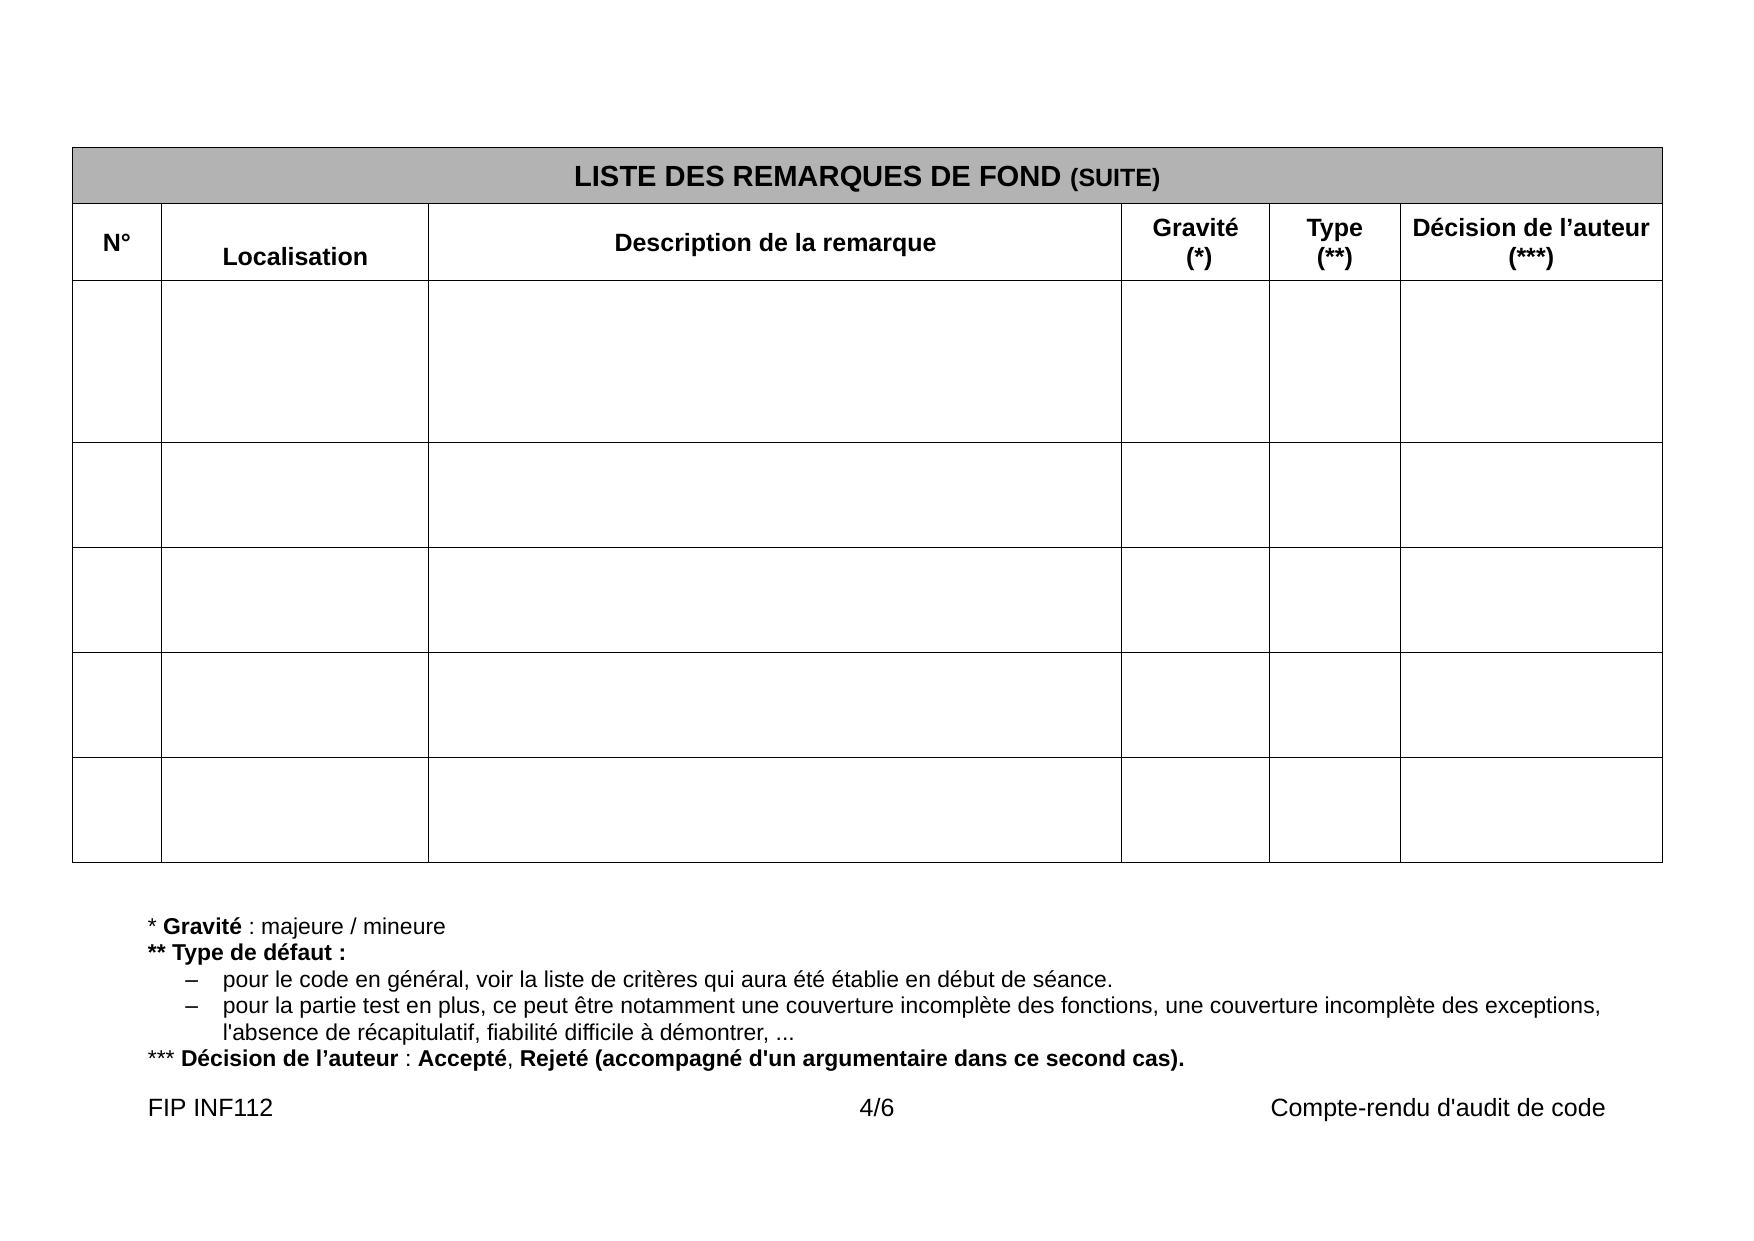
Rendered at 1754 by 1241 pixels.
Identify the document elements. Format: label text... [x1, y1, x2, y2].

table_cell [1270, 758, 1400, 862]
list pour le code en général, voir la liste de critères qui aura été établie en début de séance. [185, 966, 1606, 992]
table_cell [429, 758, 1121, 862]
table_cell Localisation [162, 204, 428, 279]
table_cell Gravité (*) [1122, 204, 1269, 279]
table_cell Description de la remarque [429, 204, 1121, 279]
table_cell N° [73, 204, 161, 279]
text *** Décision de l’auteur : Accepté, Rejeté (accompagné d'un argumentaire dans ce second cas). [148, 1045, 1606, 1071]
table_cell [1270, 443, 1400, 547]
text * Gravité : majeure / mineure [148, 913, 1606, 939]
table_cell [73, 548, 161, 652]
table_cell [1122, 548, 1269, 652]
table_cell [429, 548, 1121, 652]
table_cell [1270, 281, 1400, 442]
table_cell [1122, 443, 1269, 547]
table_cell [1401, 653, 1662, 757]
table_cell [162, 281, 428, 442]
table_cell [429, 281, 1121, 442]
table_cell [1401, 758, 1662, 862]
table_cell [73, 443, 161, 547]
list pour la partie test en plus, ce peut être notamment une couverture incomplète des fonctions, une couverture incomplète des exceptions, l'absence de récapitulatif, fiabilité difficile à démontrer, ... [185, 992, 1606, 1045]
table_cell [429, 653, 1121, 757]
table_cell [73, 281, 161, 442]
table_cell [429, 443, 1121, 547]
table_cell [1401, 443, 1662, 547]
table_cell [1122, 758, 1269, 862]
table_cell [1122, 281, 1269, 442]
table_cell Décision de l’auteur (***) [1401, 204, 1662, 279]
table_cell [162, 758, 428, 862]
table_cell [1401, 548, 1662, 652]
table_cell [1270, 653, 1400, 757]
table_cell [162, 548, 428, 652]
table_cell [1270, 548, 1400, 652]
table_cell [162, 443, 428, 547]
table_cell Type (**) [1270, 204, 1400, 279]
text ** Type de défaut : [148, 939, 1606, 966]
table_cell [162, 653, 428, 757]
table_cell [73, 653, 161, 757]
table_cell [1122, 653, 1269, 757]
table_cell [73, 758, 161, 862]
table_cell [1401, 281, 1662, 442]
table_header LISTE DES REMARQUES DE FOND (SUITE) [73, 148, 1662, 203]
